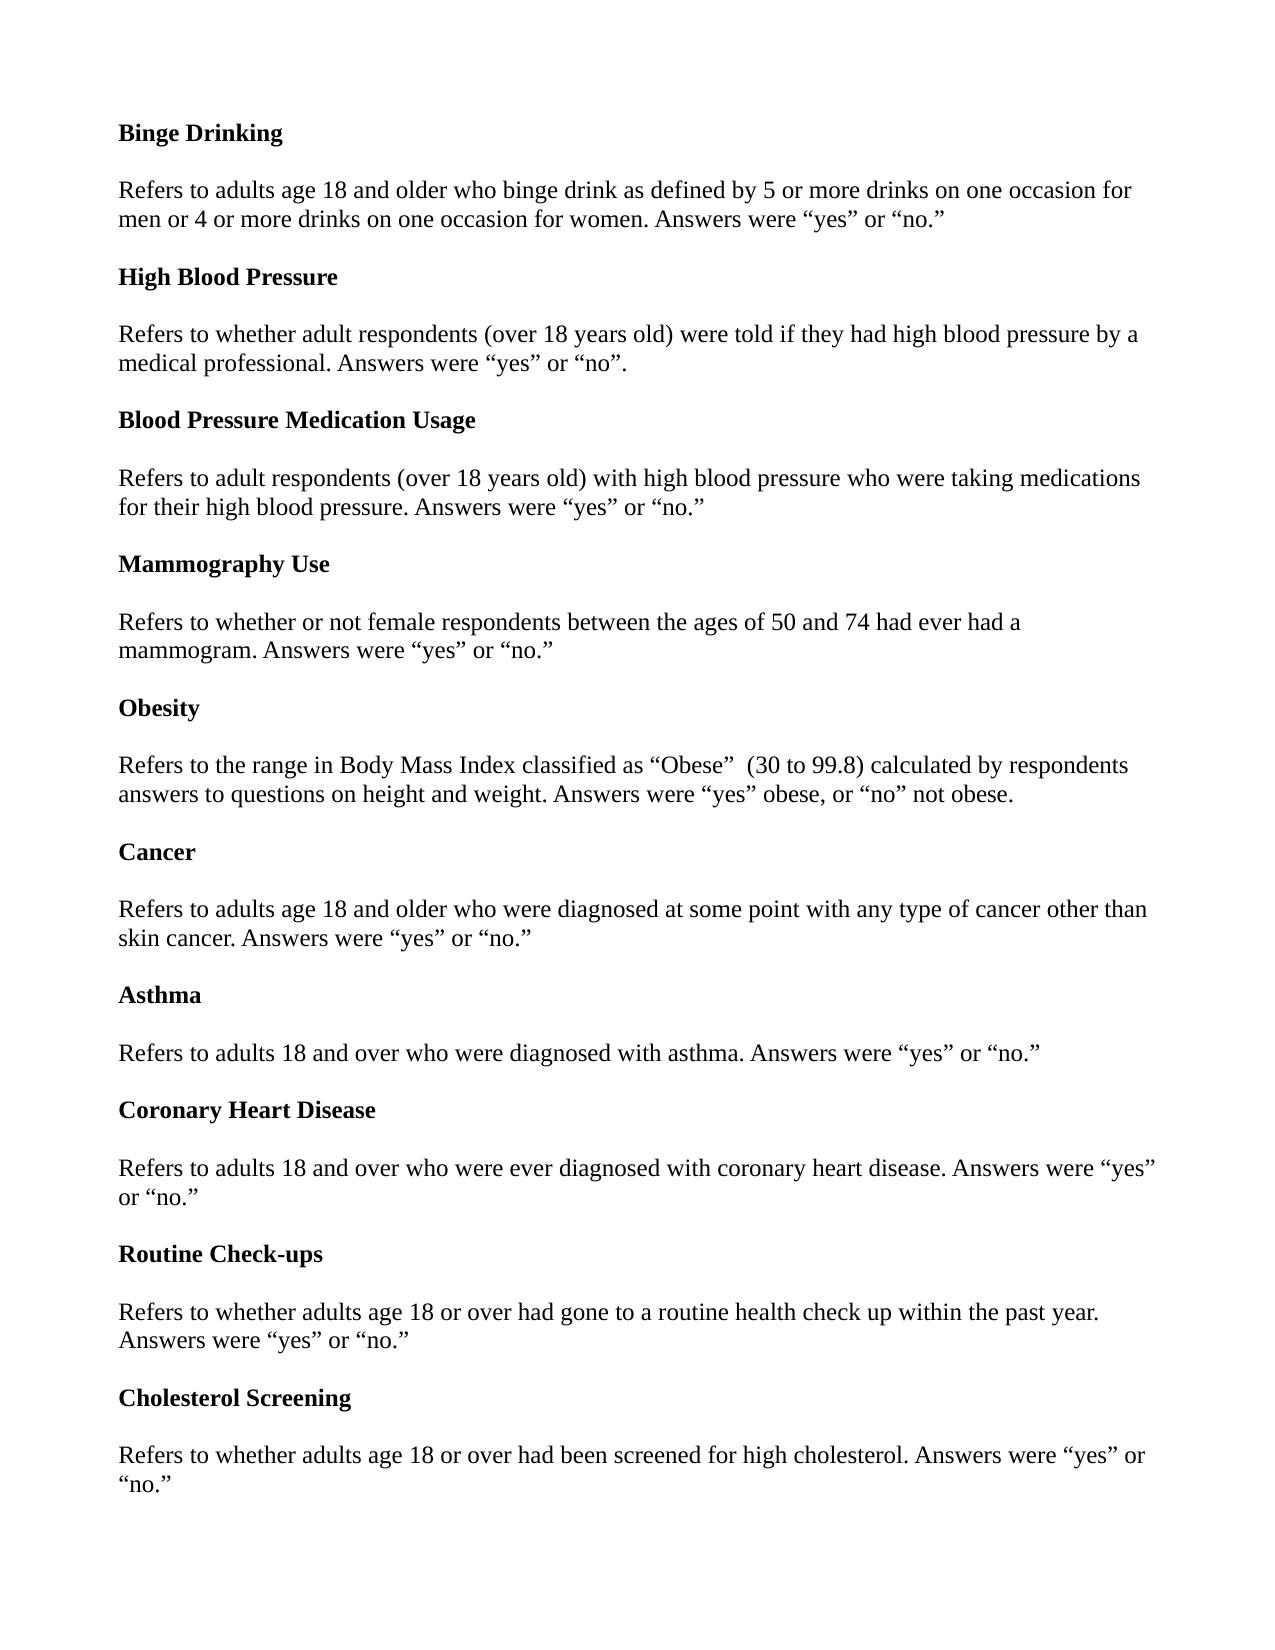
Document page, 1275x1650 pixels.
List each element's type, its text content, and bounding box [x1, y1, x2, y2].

text Refers to adult respondents (over 18 years old) with high blood pressure who were taking medications for their high blood pressure. Answers were “yes” or “no.” [118, 463, 1157, 521]
text Refers to adults 18 and over who were diagnosed with asthma. Answers were “yes” or “no.” [118, 1038, 1157, 1067]
text Refers to the range in Body Mass Index classified as “Obese” (30 to 99.8) calculated by respondents answers to questions on height and weight. Answers were “yes” obese, or “no” not obese. [118, 751, 1157, 808]
text Mammography Use [118, 549, 1157, 578]
text Refers to adults age 18 and older who were diagnosed at some point with any type of cancer other than skin cancer. Answers were “yes” or “no.” [118, 894, 1157, 952]
text Refers to whether adults age 18 or over had gone to a routine health check up within the past year. Answers were “yes” or “no.” [118, 1297, 1157, 1354]
text Refers to whether or not female respondents between the ages of 50 and 74 had ever had a mammogram. Answers were “yes” or “no.” [118, 607, 1157, 664]
text Refers to whether adult respondents (over 18 years old) were told if they had high blood pressure by a medical professional. Answers were “yes” or “no”. [118, 319, 1157, 377]
text Coronary Heart Disease [118, 1096, 1157, 1124]
text Obesity [118, 693, 1157, 722]
text Refers to adults age 18 and older who binge drink as defined by 5 or more drinks on one occasion for men or 4 or more drinks on one occasion for women. Answers were “yes” or “no.” [118, 176, 1157, 233]
text Asthma [118, 981, 1157, 1009]
text Cancer [118, 837, 1157, 866]
text High Blood Pressure [118, 262, 1157, 291]
text Refers to whether adults age 18 or over had been screened for high cholesterol. Answers were “yes” or “no.” [118, 1441, 1157, 1498]
text Routine Check-ups [118, 1239, 1157, 1268]
text Refers to adults 18 and over who were ever diagnosed with coronary heart disease. Answers were “yes” or “no.” [118, 1153, 1157, 1211]
text Cholesterol Screening [118, 1383, 1157, 1412]
text Blood Pressure Medication Usage [118, 406, 1157, 434]
text Binge Drinking [118, 118, 1157, 147]
